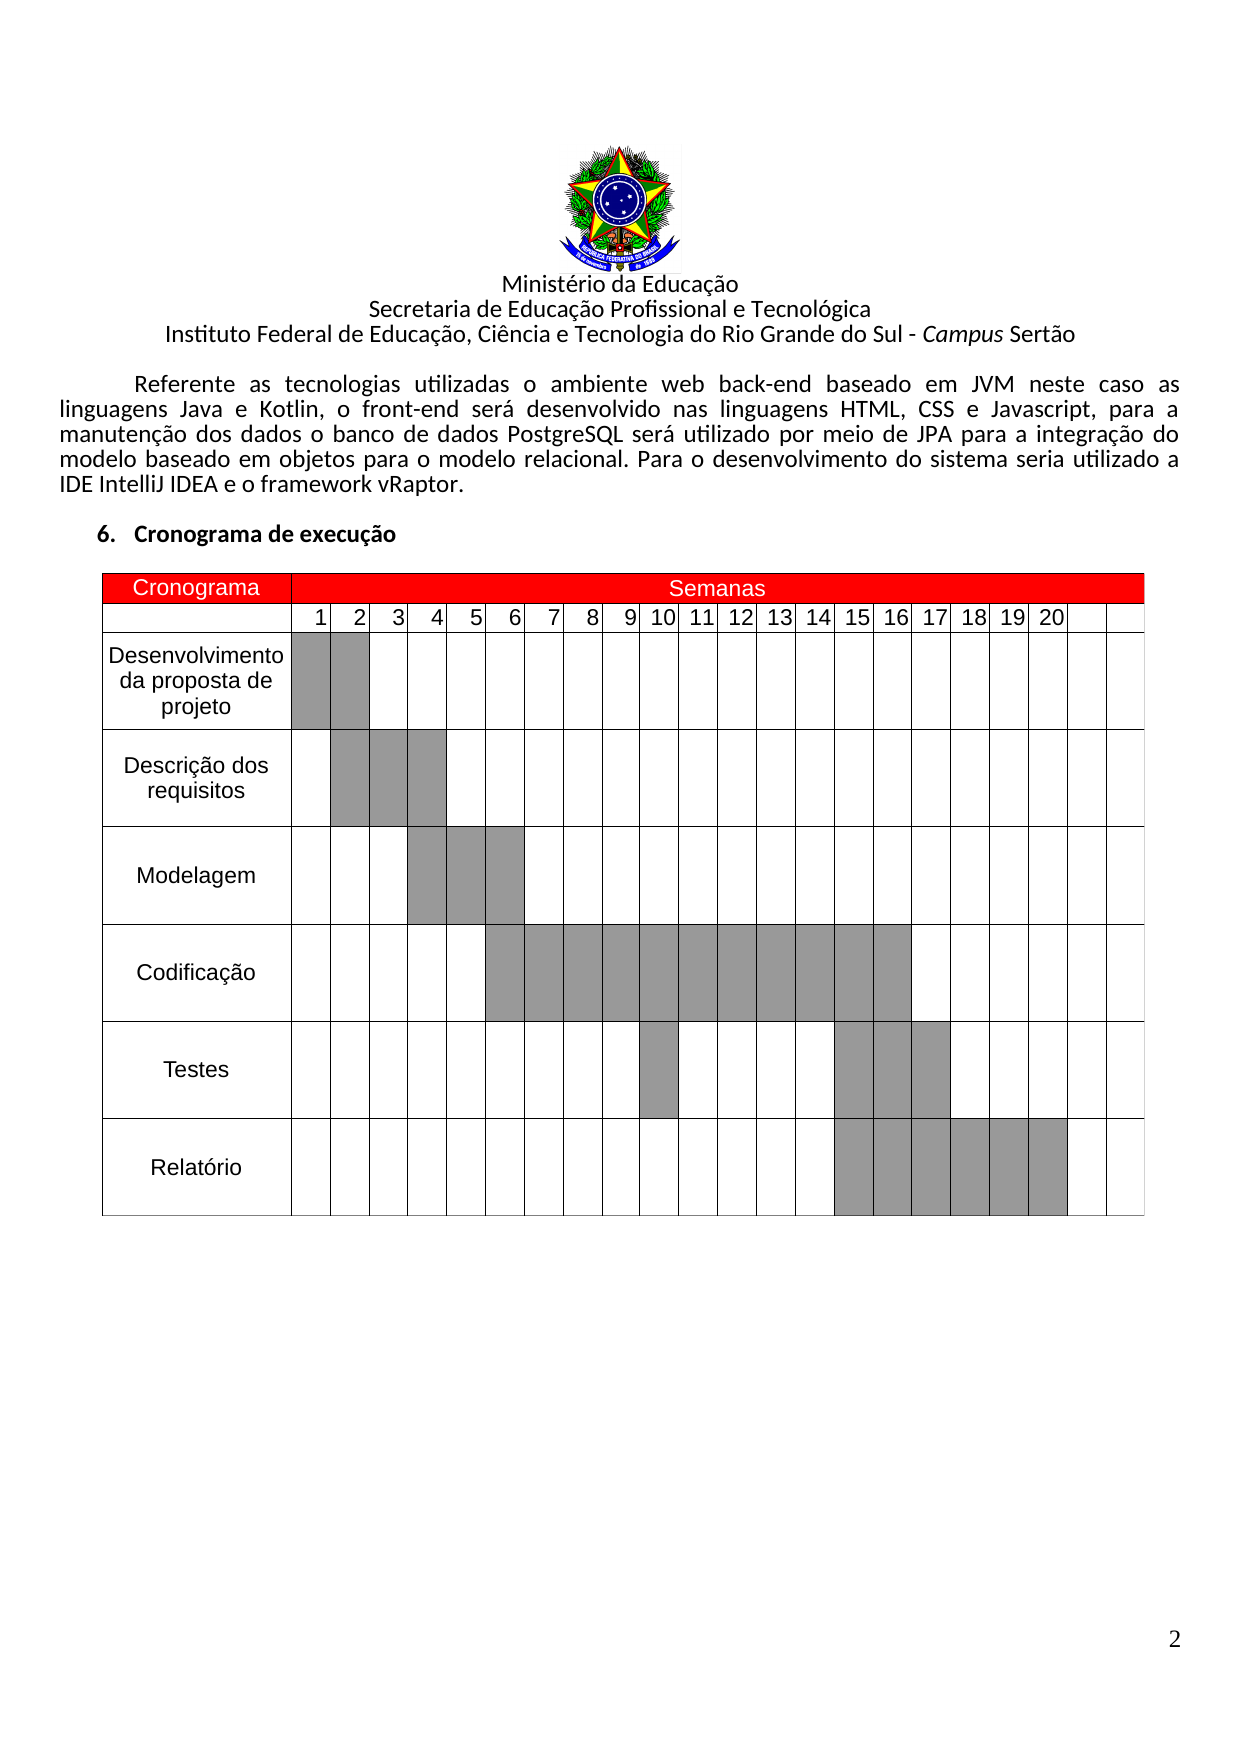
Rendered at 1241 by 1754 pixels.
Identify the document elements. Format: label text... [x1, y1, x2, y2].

list Cronograma de execução [97, 524, 1181, 549]
picture [102, 573, 1145, 1216]
text Referente as tecnologias utilizadas o ambiente web back-end baseado em JVM neste caso as linguagens Java e Kotlin, o front-end será desenvolvido nas linguagens HTML, CSS e Javascript, para a manutenção dos dados o banco de dados PostgreSQL será utilizado por meio de JPA para a integração do modelo baseado em objetos para o modelo relacional. Para o desenvolvimento do sistema seria utilizado a IDE IntelliJ IDEA e o framework vRaptor. [59, 374, 1181, 499]
picture [559, 144, 682, 275]
